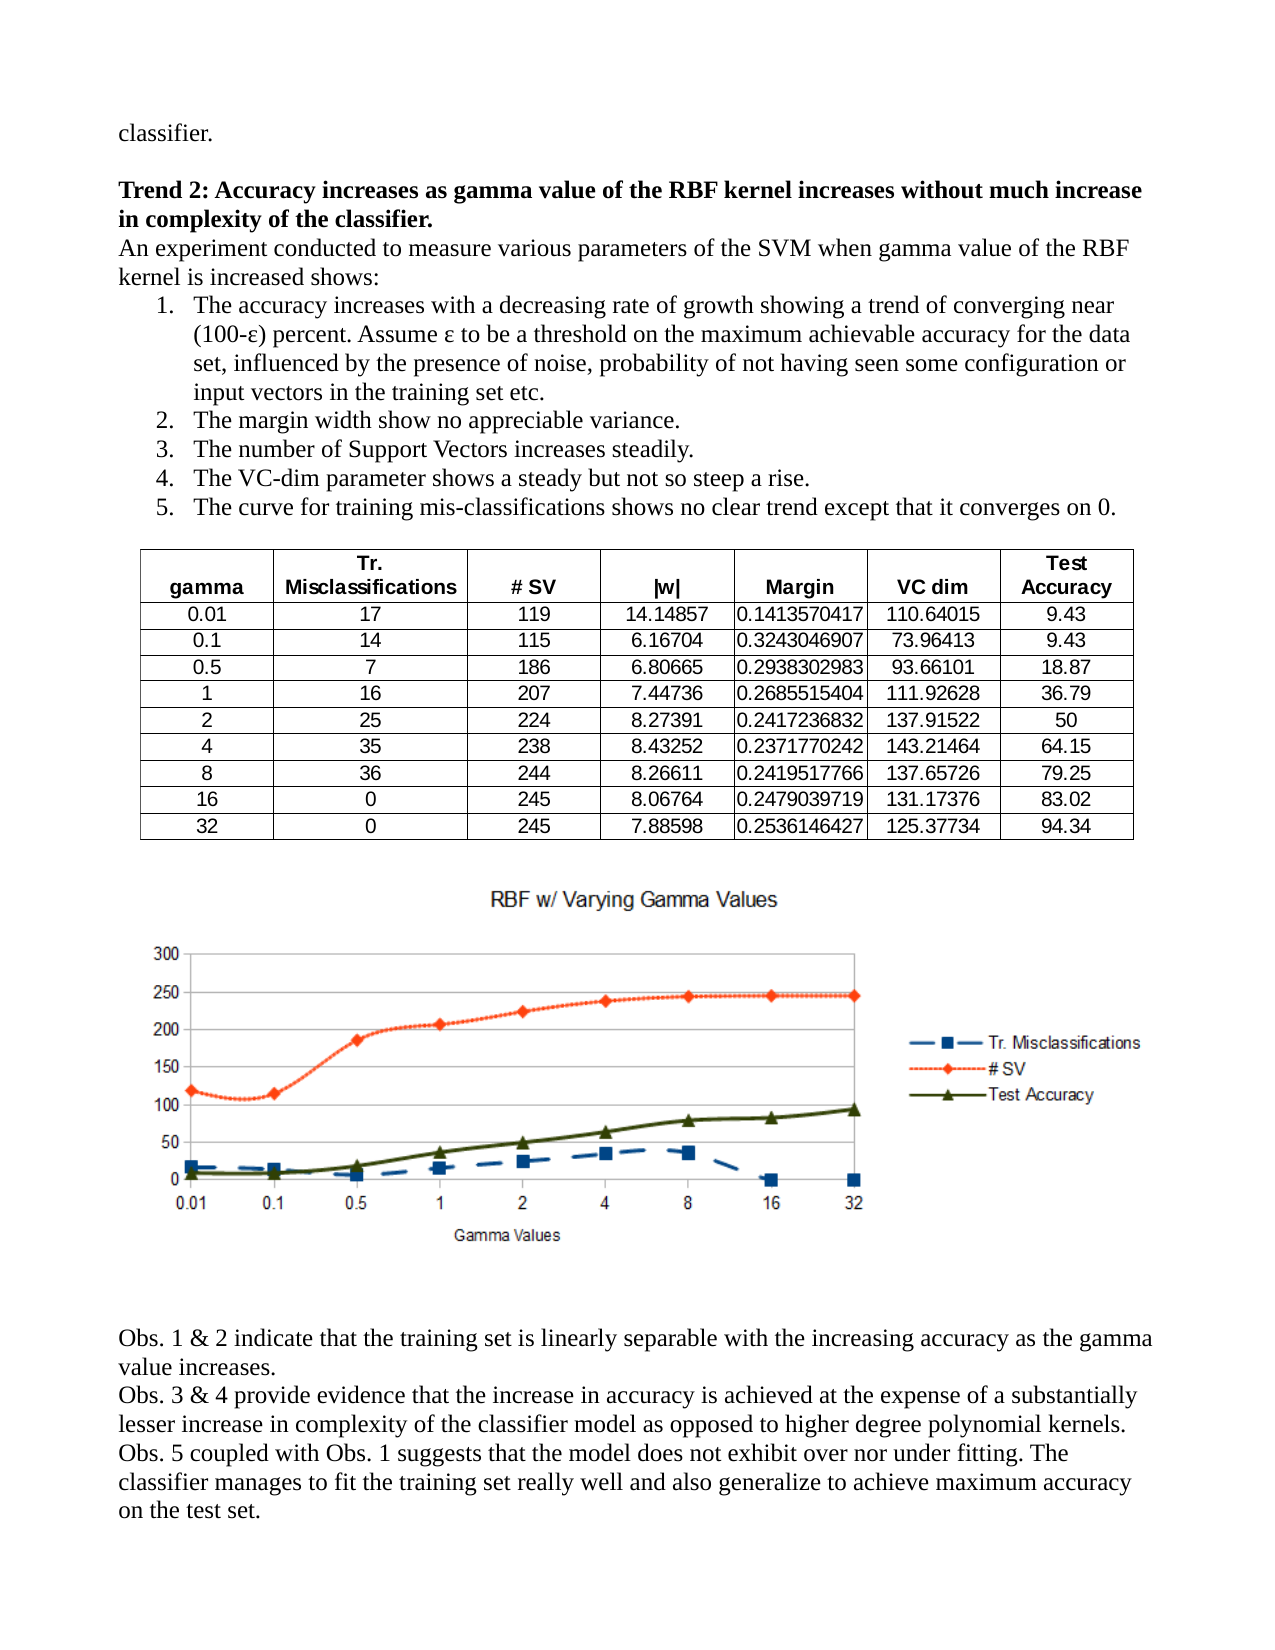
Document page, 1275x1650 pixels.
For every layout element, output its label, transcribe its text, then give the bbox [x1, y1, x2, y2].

list The number of Support Vectors increases steadily. [156, 434, 1157, 463]
list The margin width show no appreciable variance. [156, 406, 1157, 434]
text Obs. 1 & 2 indicate that the training set is linearly separable with the increasing accuracy as the gamma value increases. [118, 1323, 1157, 1381]
text Obs. 3 & 4 provide evidence that the increase in accuracy is achieved at the expense of a substantially lesser increase in complexity of the classifier model as opposed to higher degree polynomial kernels. [118, 1381, 1157, 1438]
list The curve for training mis-classifications shows no clear trend except that it converges on 0. [156, 492, 1157, 521]
text Trend 2: Accuracy increases as gamma value of the RBF kernel increases without much increase in complexity of the classifier. [118, 176, 1157, 233]
list The VC-dim parameter shows a steady but not so steep a rise. [156, 463, 1157, 492]
text Obs. 5 coupled with Obs. 1 suggests that the model does not exhibit over nor under fitting. The classifier manages to fit the training set really well and also generalize to achieve maximum accuracy on the test set. [118, 1438, 1157, 1524]
text classifier. [118, 118, 1157, 147]
list The accuracy increases with a decreasing rate of growth showing a trend of converging near (100-ε) percent. Assume ε to be a threshold on the maximum achievable accuracy for the data set, influenced by the presence of noise, probability of not having seen some configuration or input vectors in the training set etc. [156, 291, 1157, 406]
text An experiment conducted to measure various parameters of the SVM when gamma value of the RBF kernel is increased shows: [118, 233, 1157, 291]
